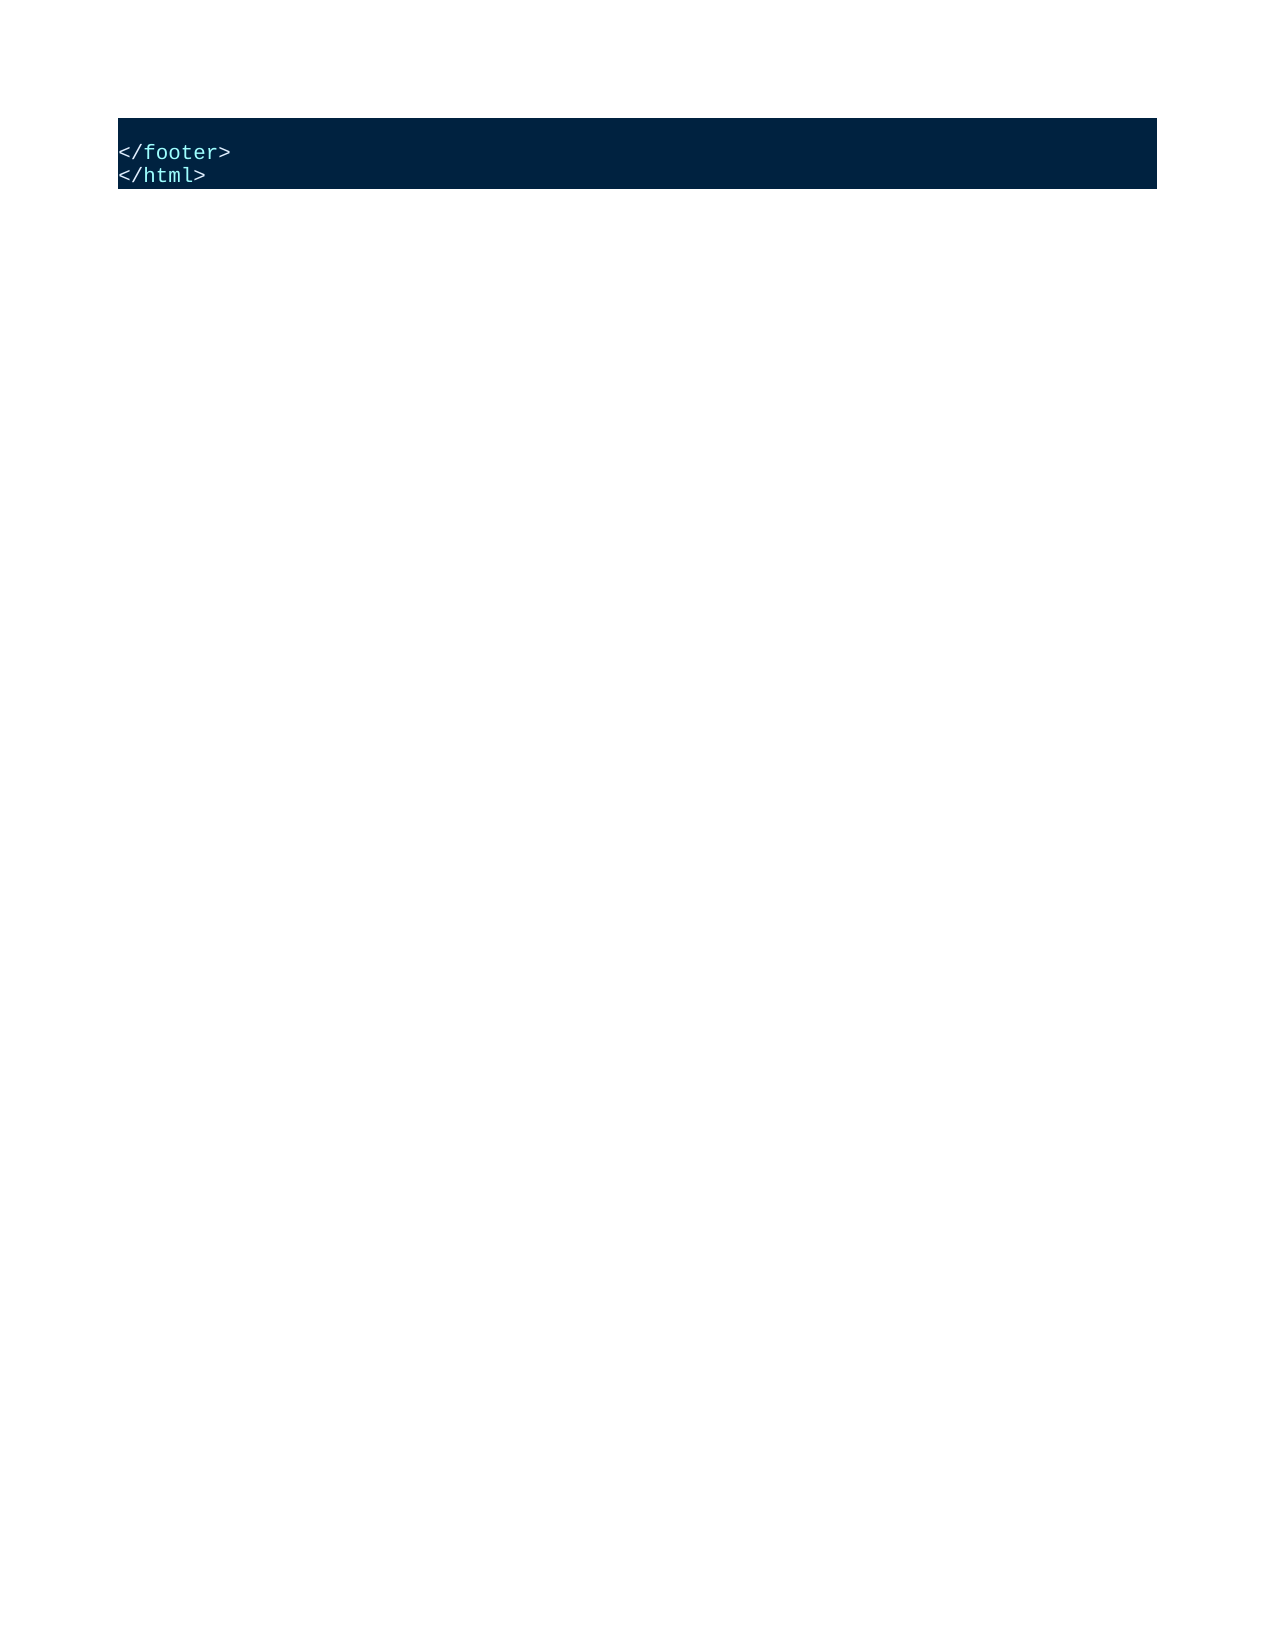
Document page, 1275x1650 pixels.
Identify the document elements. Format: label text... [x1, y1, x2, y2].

text </footer> </html> [118, 118, 1157, 189]
